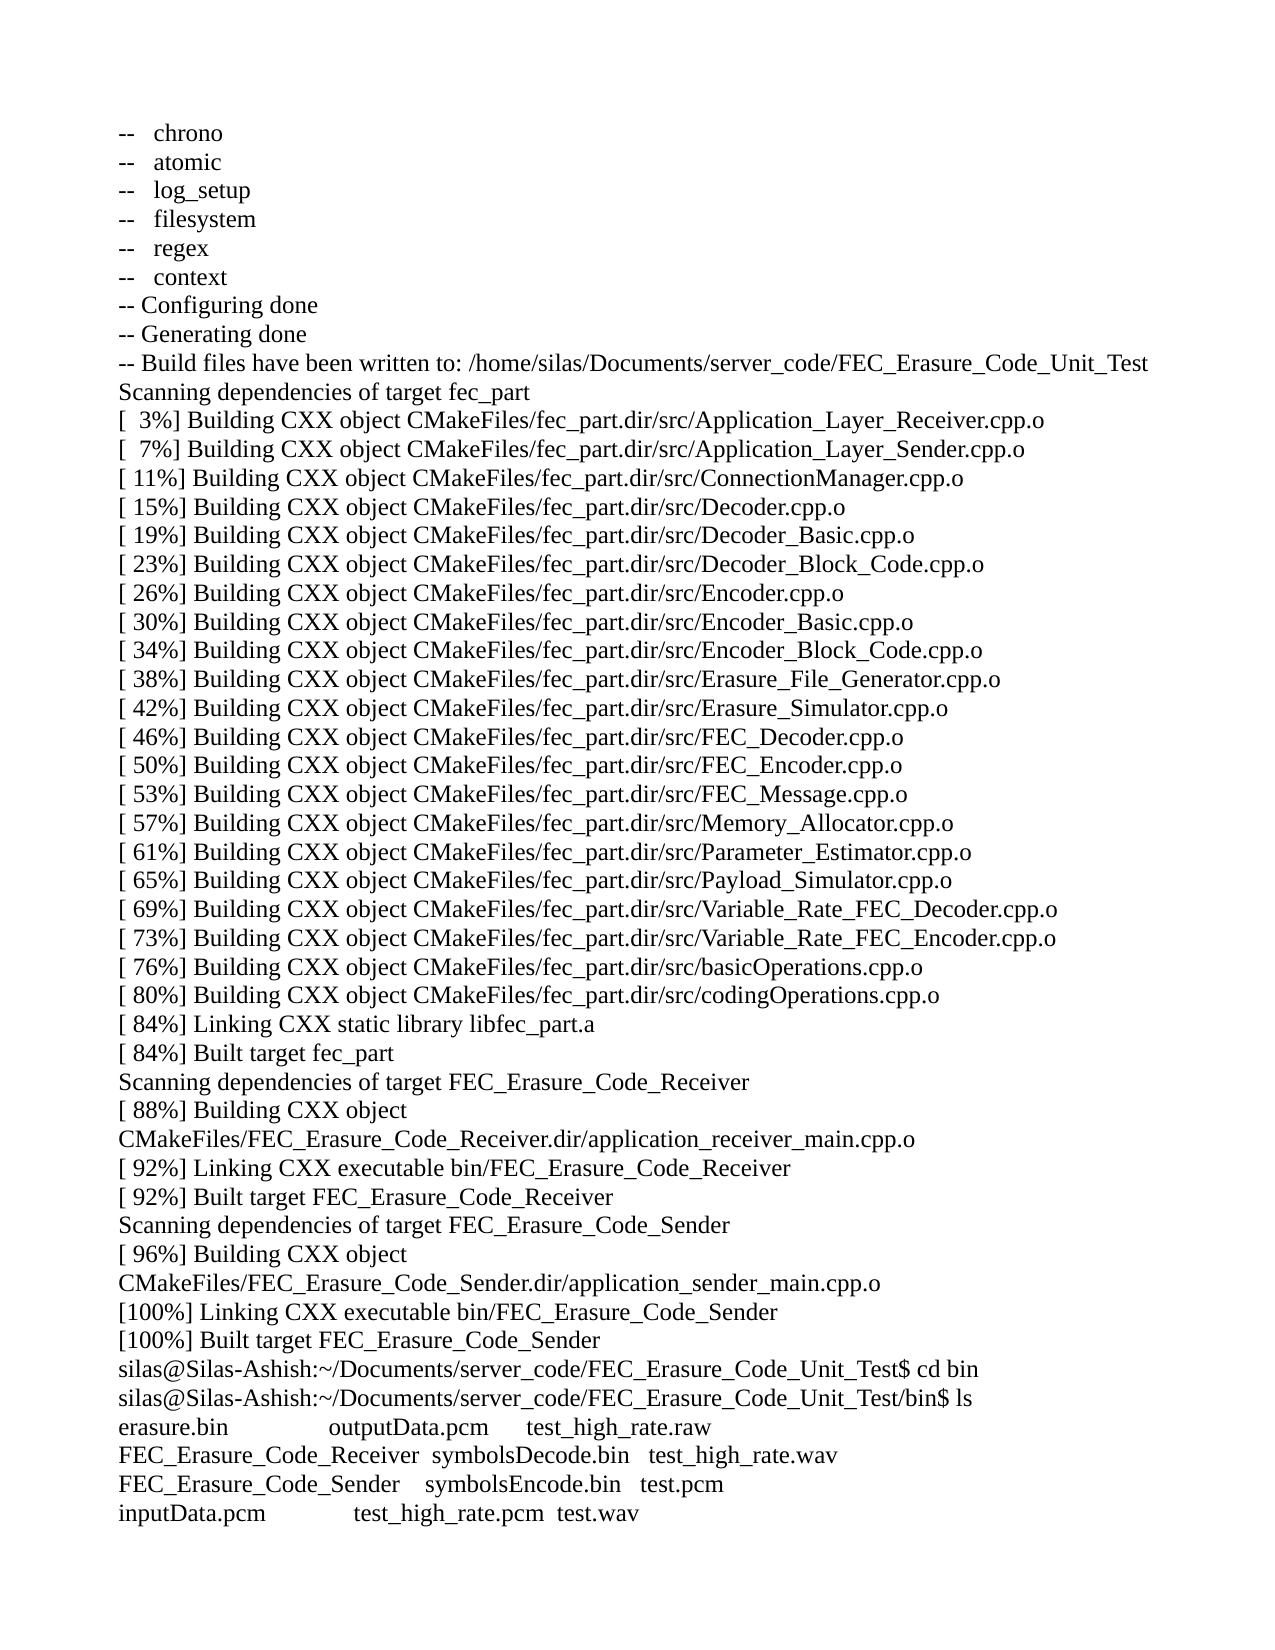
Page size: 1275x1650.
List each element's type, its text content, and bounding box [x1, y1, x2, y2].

text [ 92%] Linking CXX executable bin/FEC_Erasure_Code_Receiver [118, 1153, 1157, 1182]
text [ 26%] Building CXX object CMakeFiles/fec_part.dir/src/Encoder.cpp.o [118, 578, 1157, 607]
text [ 42%] Building CXX object CMakeFiles/fec_part.dir/src/Erasure_Simulator.cpp.o [118, 693, 1157, 722]
text [ 30%] Building CXX object CMakeFiles/fec_part.dir/src/Encoder_Basic.cpp.o [118, 607, 1157, 636]
text [ 38%] Building CXX object CMakeFiles/fec_part.dir/src/Erasure_File_Generator.cpp.o [118, 664, 1157, 693]
text Scanning dependencies of target fec_part [118, 377, 1157, 406]
text [ 53%] Building CXX object CMakeFiles/fec_part.dir/src/FEC_Message.cpp.o [118, 779, 1157, 808]
text [ 11%] Building CXX object CMakeFiles/fec_part.dir/src/ConnectionManager.cpp.o [118, 463, 1157, 492]
text silas@Silas-Ashish:~/Documents/server_code/FEC_Erasure_Code_Unit_Test$ cd bin [118, 1354, 1157, 1383]
text [ 46%] Building CXX object CMakeFiles/fec_part.dir/src/FEC_Decoder.cpp.o [118, 722, 1157, 751]
text [ 96%] Building CXX object CMakeFiles/FEC_Erasure_Code_Sender.dir/application_sender_main.cpp.o [118, 1239, 1157, 1297]
text [ 84%] Built target fec_part [118, 1038, 1157, 1067]
text erasure.bin outputData.pcm test_high_rate.raw [118, 1412, 1157, 1441]
text [100%] Linking CXX executable bin/FEC_Erasure_Code_Sender [118, 1297, 1157, 1326]
text [ 65%] Building CXX object CMakeFiles/fec_part.dir/src/Payload_Simulator.cpp.o [118, 866, 1157, 894]
text -- Configuring done [118, 291, 1157, 319]
text Scanning dependencies of target FEC_Erasure_Code_Receiver [118, 1067, 1157, 1096]
text [ 73%] Building CXX object CMakeFiles/fec_part.dir/src/Variable_Rate_FEC_Encoder.cpp.o [118, 923, 1157, 952]
text [ 50%] Building CXX object CMakeFiles/fec_part.dir/src/FEC_Encoder.cpp.o [118, 751, 1157, 779]
text inputData.pcm test_high_rate.pcm test.wav [118, 1498, 1157, 1527]
text [ 80%] Building CXX object CMakeFiles/fec_part.dir/src/codingOperations.cpp.o [118, 981, 1157, 1009]
text -- log_setup [118, 176, 1157, 204]
text [ 61%] Building CXX object CMakeFiles/fec_part.dir/src/Parameter_Estimator.cpp.o [118, 837, 1157, 866]
text FEC_Erasure_Code_Sender symbolsEncode.bin test.pcm [118, 1469, 1157, 1498]
text [ 88%] Building CXX object CMakeFiles/FEC_Erasure_Code_Receiver.dir/application_receiver_main.cpp.o [118, 1096, 1157, 1153]
text [ 76%] Building CXX object CMakeFiles/fec_part.dir/src/basicOperations.cpp.o [118, 952, 1157, 981]
text [ 69%] Building CXX object CMakeFiles/fec_part.dir/src/Variable_Rate_FEC_Decoder.cpp.o [118, 894, 1157, 923]
text silas@Silas-Ashish:~/Documents/server_code/FEC_Erasure_Code_Unit_Test/bin$ ls [118, 1383, 1157, 1412]
text [ 15%] Building CXX object CMakeFiles/fec_part.dir/src/Decoder.cpp.o [118, 492, 1157, 521]
text -- chrono [118, 118, 1157, 147]
text [ 34%] Building CXX object CMakeFiles/fec_part.dir/src/Encoder_Block_Code.cpp.o [118, 636, 1157, 664]
text [ 23%] Building CXX object CMakeFiles/fec_part.dir/src/Decoder_Block_Code.cpp.o [118, 549, 1157, 578]
text [ 92%] Built target FEC_Erasure_Code_Receiver [118, 1182, 1157, 1211]
text [ 84%] Linking CXX static library libfec_part.a [118, 1009, 1157, 1038]
text [ 57%] Building CXX object CMakeFiles/fec_part.dir/src/Memory_Allocator.cpp.o [118, 808, 1157, 837]
text [ 19%] Building CXX object CMakeFiles/fec_part.dir/src/Decoder_Basic.cpp.o [118, 521, 1157, 549]
text -- context [118, 262, 1157, 291]
text -- regex [118, 233, 1157, 262]
text -- filesystem [118, 204, 1157, 233]
text FEC_Erasure_Code_Receiver symbolsDecode.bin test_high_rate.wav [118, 1441, 1157, 1469]
text [100%] Built target FEC_Erasure_Code_Sender [118, 1326, 1157, 1354]
text -- Generating done [118, 319, 1157, 348]
text Scanning dependencies of target FEC_Erasure_Code_Sender [118, 1211, 1157, 1239]
text [ 7%] Building CXX object CMakeFiles/fec_part.dir/src/Application_Layer_Sender.cpp.o [118, 434, 1157, 463]
text -- Build files have been written to: /home/silas/Documents/server_code/FEC_Erasure_Code_Unit_Test [118, 348, 1157, 377]
text [ 3%] Building CXX object CMakeFiles/fec_part.dir/src/Application_Layer_Receiver.cpp.o [118, 406, 1157, 434]
text -- atomic [118, 147, 1157, 176]
